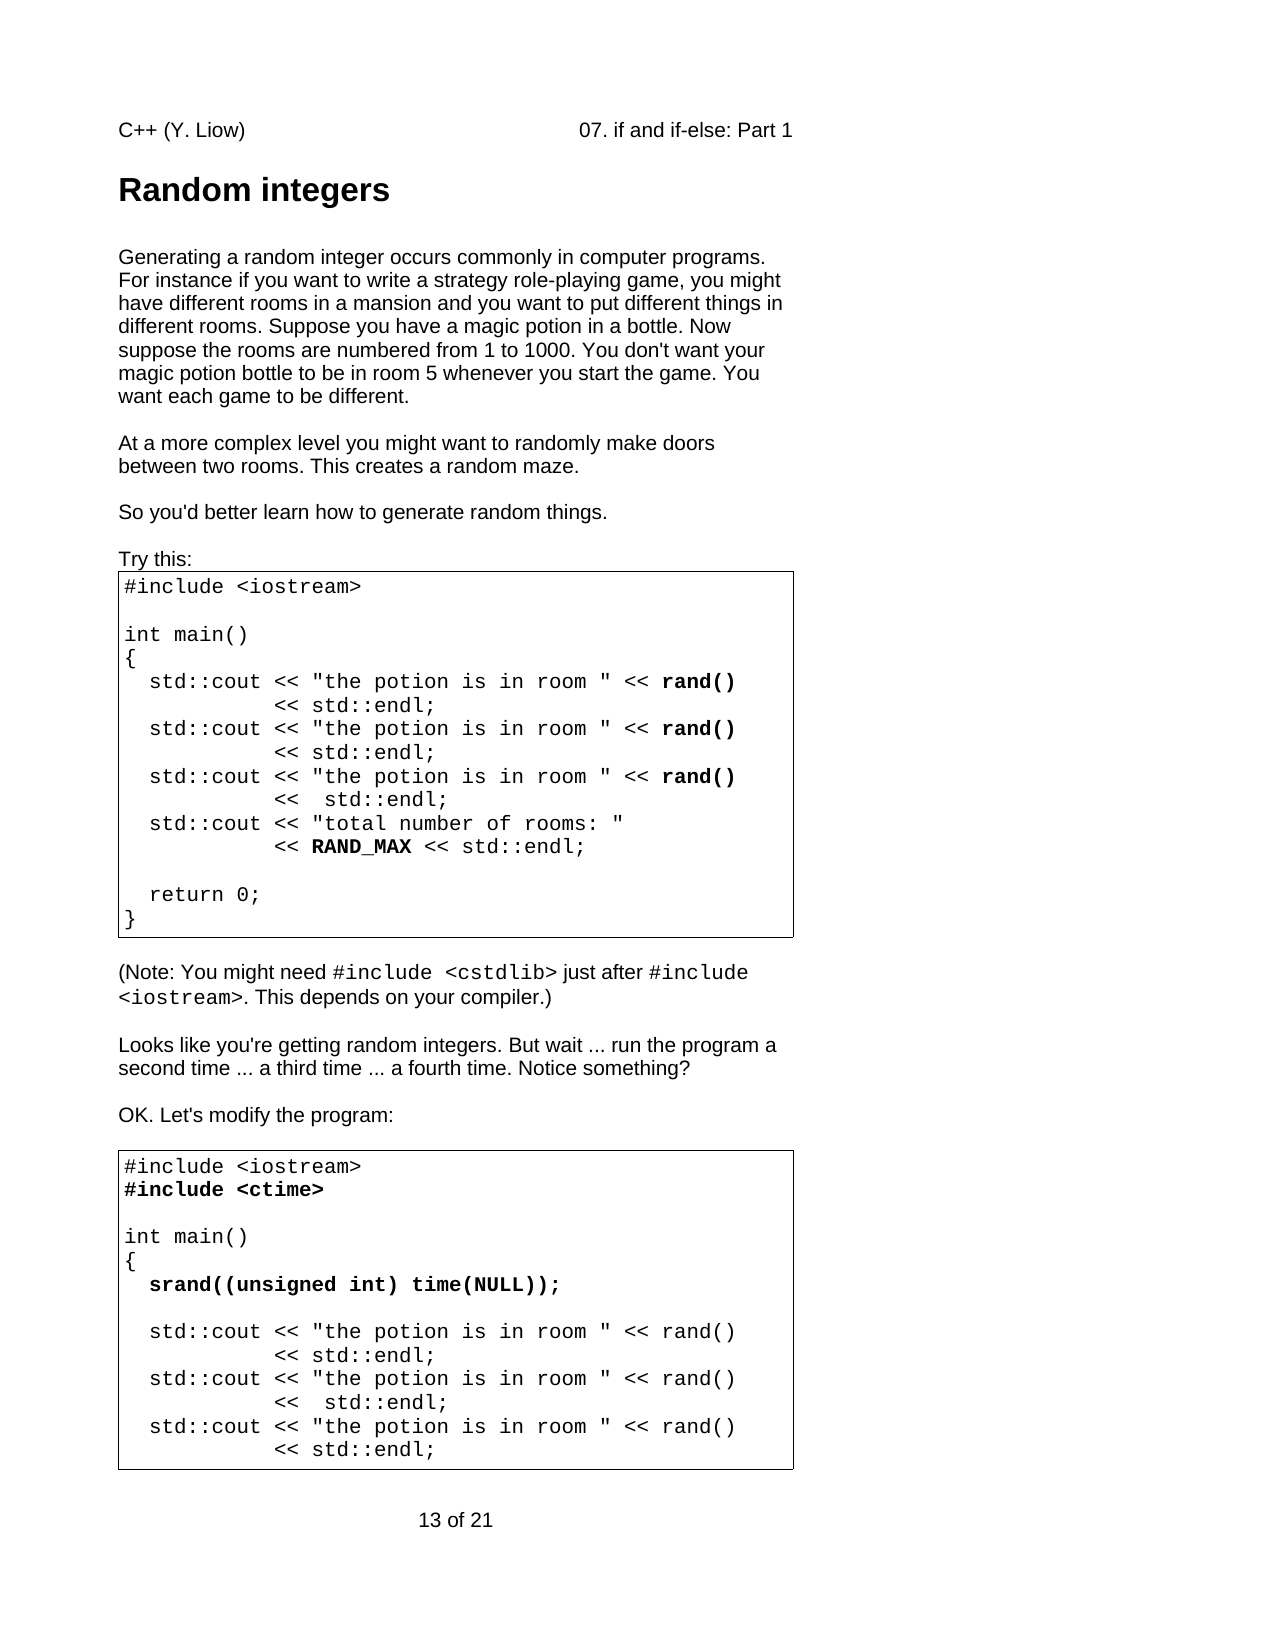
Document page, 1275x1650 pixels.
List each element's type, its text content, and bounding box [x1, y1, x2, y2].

text OK. Let's modify the program: [118, 1103, 793, 1127]
text At a more complex level you might want to randomly make doors between two rooms. This creates a random maze. [118, 431, 793, 478]
text Try this: [118, 547, 793, 571]
text So you'd better learn how to generate random things. [118, 501, 793, 524]
text Random integers [118, 171, 793, 208]
text (Note: You might need #include <cstdlib> just after #include <iostream>. This depends on your compiler.) [118, 960, 793, 1010]
table_header #include <iostream> #include <ctime> int main() { srand((unsigned int) time(NULL)); std::cout << "the potion is in room " << rand() << std::endl; std::cout << "the potion is in room " << rand() << std::endl; std::cout << "the potion is in room " << rand() << std::endl; [119, 1151, 793, 1469]
text Generating a random integer occurs commonly in computer programs. For instance if you want to write a strategy role-playing game, you might have different rooms in a mansion and you want to put different things in different rooms. Suppose you have a magic potion in a bottle. Now suppose the rooms are numbered from 1 to 1000. You don't want your magic potion bottle to be in room 5 whenever you start the game. You want each game to be different. [118, 245, 793, 408]
text Looks like you're getting random integers. But wait ... run the program a second time ... a third time ... a fourth time. Notice something? [118, 1034, 793, 1080]
table_header #include <iostream> int main() { std::cout << "the potion is in room " << rand() << std::endl; std::cout << "the potion is in room " << rand() << std::endl; std::cout << "the potion is in room " << rand() << std::endl; std::cout << "total number of rooms: " << RAND_MAX << std::endl; return 0; } [119, 572, 793, 937]
